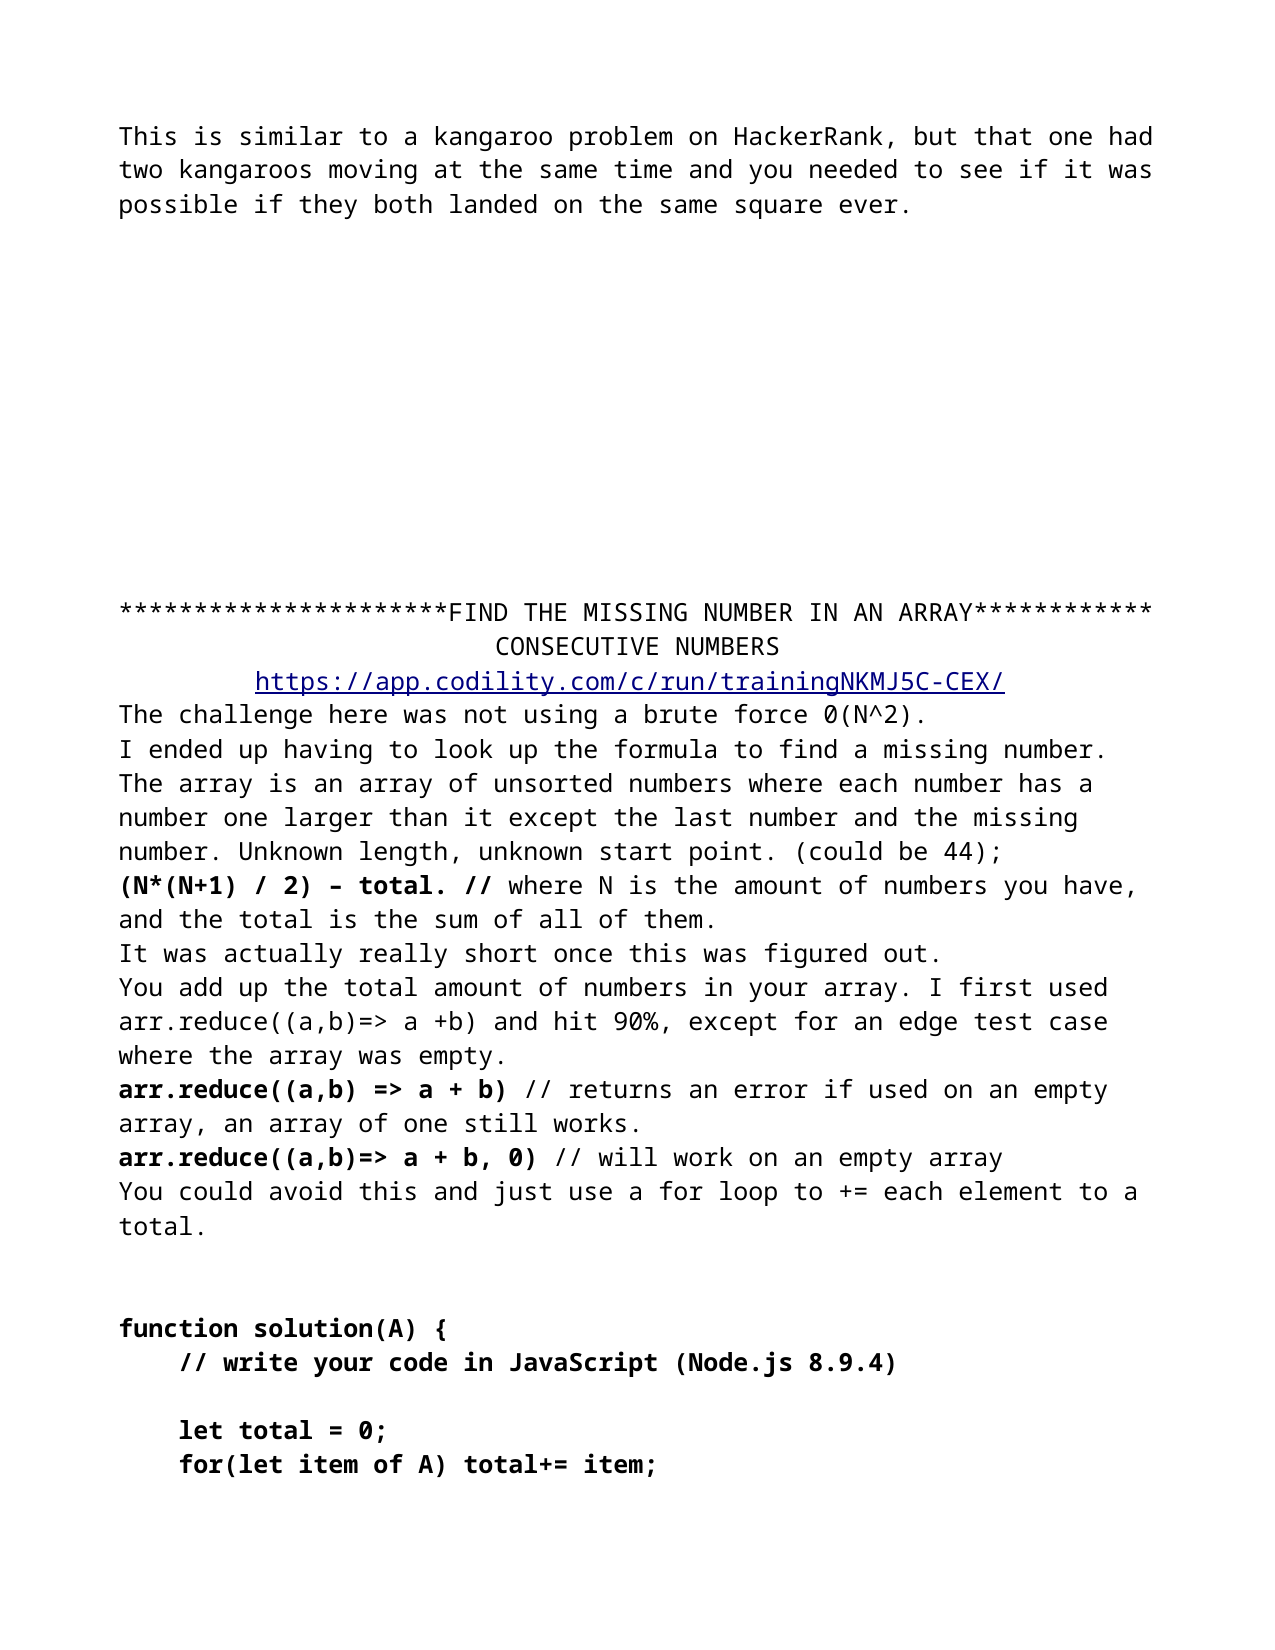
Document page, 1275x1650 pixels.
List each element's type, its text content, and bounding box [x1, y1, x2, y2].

text You could avoid this and just use a for loop to += each element to a total. [118, 1174, 1157, 1242]
text let total = 0; [118, 1412, 1157, 1447]
text The array is an array of unsorted numbers where each number has a number one larger than it except the last number and the missing number. Unknown length, unknown start point. (could be 44); [118, 765, 1157, 867]
text It was actually really short once this was figured out. [118, 936, 1157, 970]
text You add up the total amount of numbers in your array. I first used arr.reduce((a,b)=> a +b) and hit 90%, except for an edge test case where the array was empty. [118, 970, 1157, 1072]
text https://app.codility.com/c/run/trainingNKMJ5C-CEX/ [118, 663, 1157, 697]
text I ended up having to look up the formula to find a missing number. [118, 731, 1157, 765]
text (N*(N+1) / 2) – total. // where N is the amount of numbers you have, and the total is the sum of all of them. [118, 867, 1157, 936]
text for(let item of A) total+= item; [118, 1447, 1157, 1481]
text arr.reduce((a,b)=> a + b, 0) // will work on an empty array [118, 1140, 1157, 1174]
text // write your code in JavaScript (Node.js 8.9.4) [118, 1344, 1157, 1378]
text function solution(A) { [118, 1310, 1157, 1344]
text **********************FIND THE MISSING NUMBER IN AN ARRAY************ [118, 595, 1157, 629]
text arr.reduce((a,b) => a + b) // returns an error if used on an empty array, an array of one still works. [118, 1072, 1157, 1140]
text The challenge here was not using a brute force 0(N^2). [118, 697, 1157, 731]
text This is similar to a kangaroo problem on HackerRank, but that one had two kangaroos moving at the same time and you needed to see if it was possible if they both landed on the same square ever. [118, 118, 1157, 220]
text CONSECUTIVE NUMBERS [118, 629, 1157, 663]
